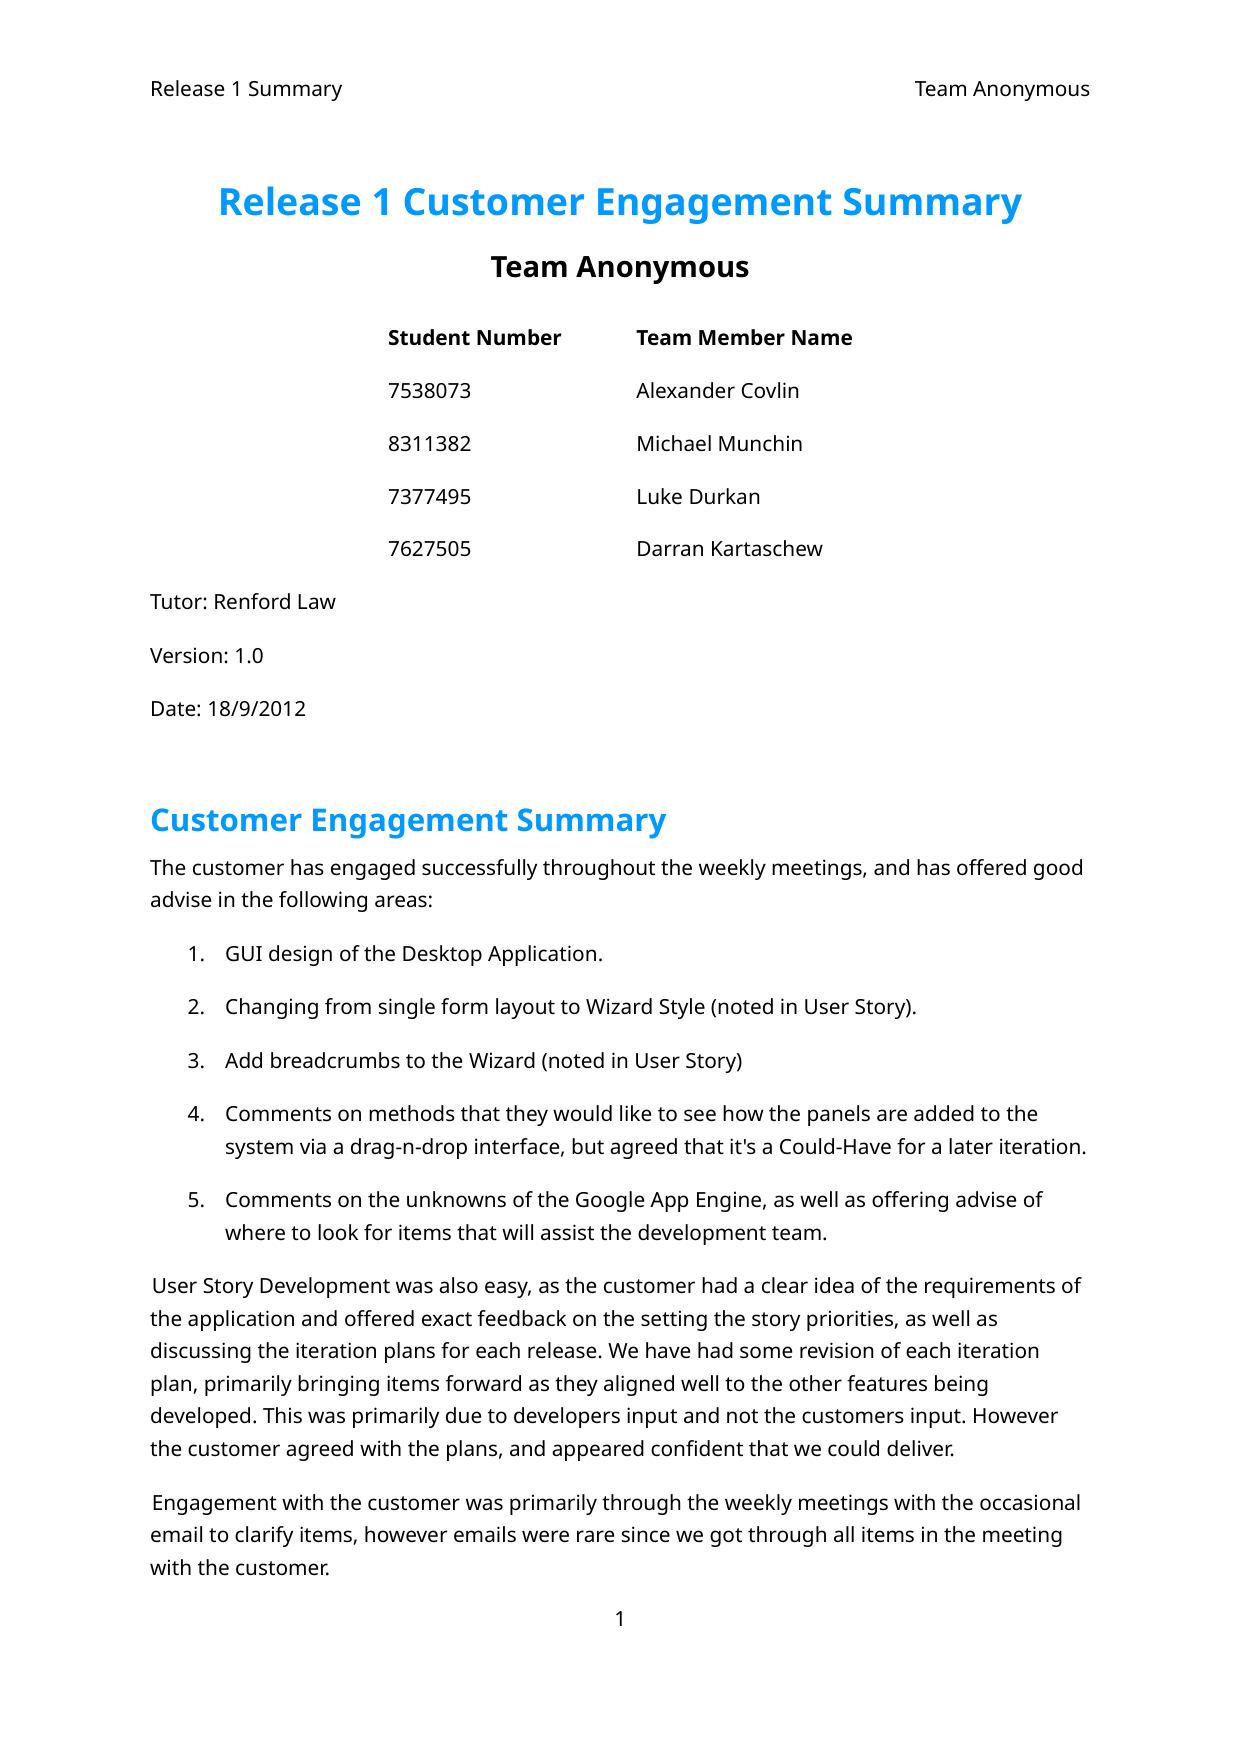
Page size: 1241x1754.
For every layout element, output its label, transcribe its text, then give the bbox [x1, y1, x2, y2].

text Date: 18/9/2012 [150, 694, 1090, 723]
text Team Anonymous [150, 246, 1090, 286]
table_header Team Member Name [625, 323, 936, 376]
text The customer has engaged successfully throughout the weekly meetings, and has offered good advise in the following areas: [150, 853, 1090, 914]
table_cell 7627505 [377, 535, 625, 587]
text Engagement with the customer was primarily through the weekly meetings with the occasional email to clarify items, however emails were rare since we got through all items in the meeting with the customer. [150, 1488, 1090, 1581]
subtitle Customer Engagement Summary [150, 798, 1090, 840]
text Version: 1.0 [150, 641, 1090, 669]
table_cell 7377495 [377, 482, 625, 534]
list Comments on methods that they would like to see how the panels are added to the system via a drag-n-drop interface, but agreed that it's a Could-Have for a later iteration. [187, 1099, 1090, 1160]
table_cell Luke Durkan [625, 482, 936, 534]
table_cell 7538073 [377, 376, 625, 429]
text User Story Development was also easy, as the customer had a clear idea of the requirements of the application and offered exact feedback on the setting the story priorities, as well as discussing the iteration plans for each release. We have had some revision of each iteration plan, primarily bringing items forward as they aligned well to the other features being developed. This was primarily due to developers input and not the customers input. However the customer agreed with the plans, and appeared confident that we could deliver. [150, 1271, 1090, 1463]
list Changing from single form layout to Wizard Style (noted in User Story). [187, 992, 1090, 1021]
list Add breadcrumbs to the Wizard (noted in User Story) [187, 1046, 1090, 1074]
table_cell Michael Munchin [625, 429, 936, 482]
table_header Student Number [377, 323, 625, 376]
table_cell Darran Kartaschew [625, 535, 936, 587]
table_cell Alexander Covlin [625, 376, 936, 429]
list GUI design of the Desktop Application. [187, 939, 1090, 967]
text Tutor: Renford Law [150, 587, 1090, 616]
subtitle Release 1 Customer Engagement Summary [150, 175, 1090, 226]
table_cell 8311382 [377, 429, 625, 482]
list Comments on the unknowns of the Google App Engine, as well as offering advise of where to look for items that will assist the development team. [187, 1185, 1090, 1246]
